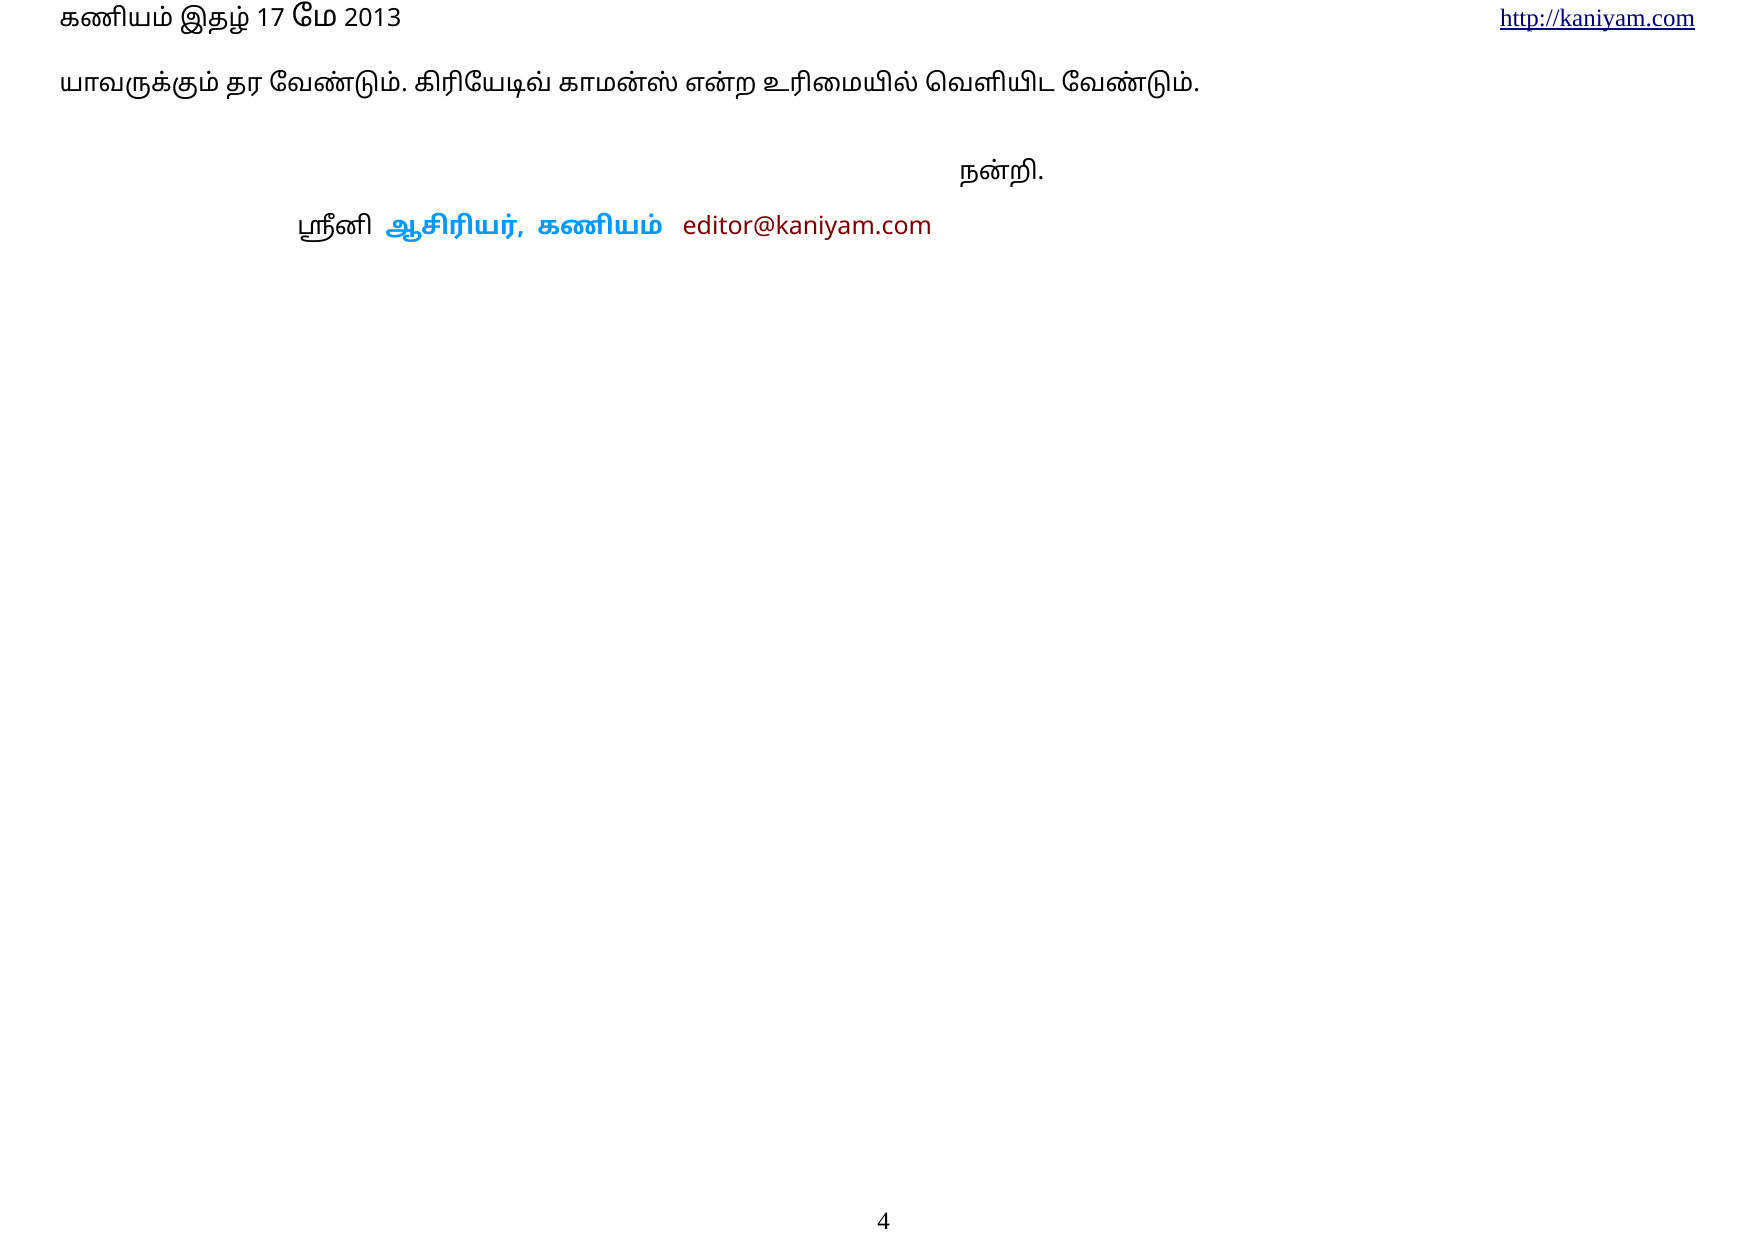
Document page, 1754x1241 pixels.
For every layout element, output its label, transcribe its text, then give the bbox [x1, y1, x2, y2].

text நன்றி. [297, 152, 1695, 189]
text ஸ்ரீனி ஆசிரியர், கணியம் editor@kaniyam.com [297, 208, 1695, 245]
text யாவருக்கும் தர வேண்டும். கிரியேடிவ் காமன்ஸ் என்ற உரிமையில் வெளியிட வேண்டும். [59, 64, 1695, 101]
